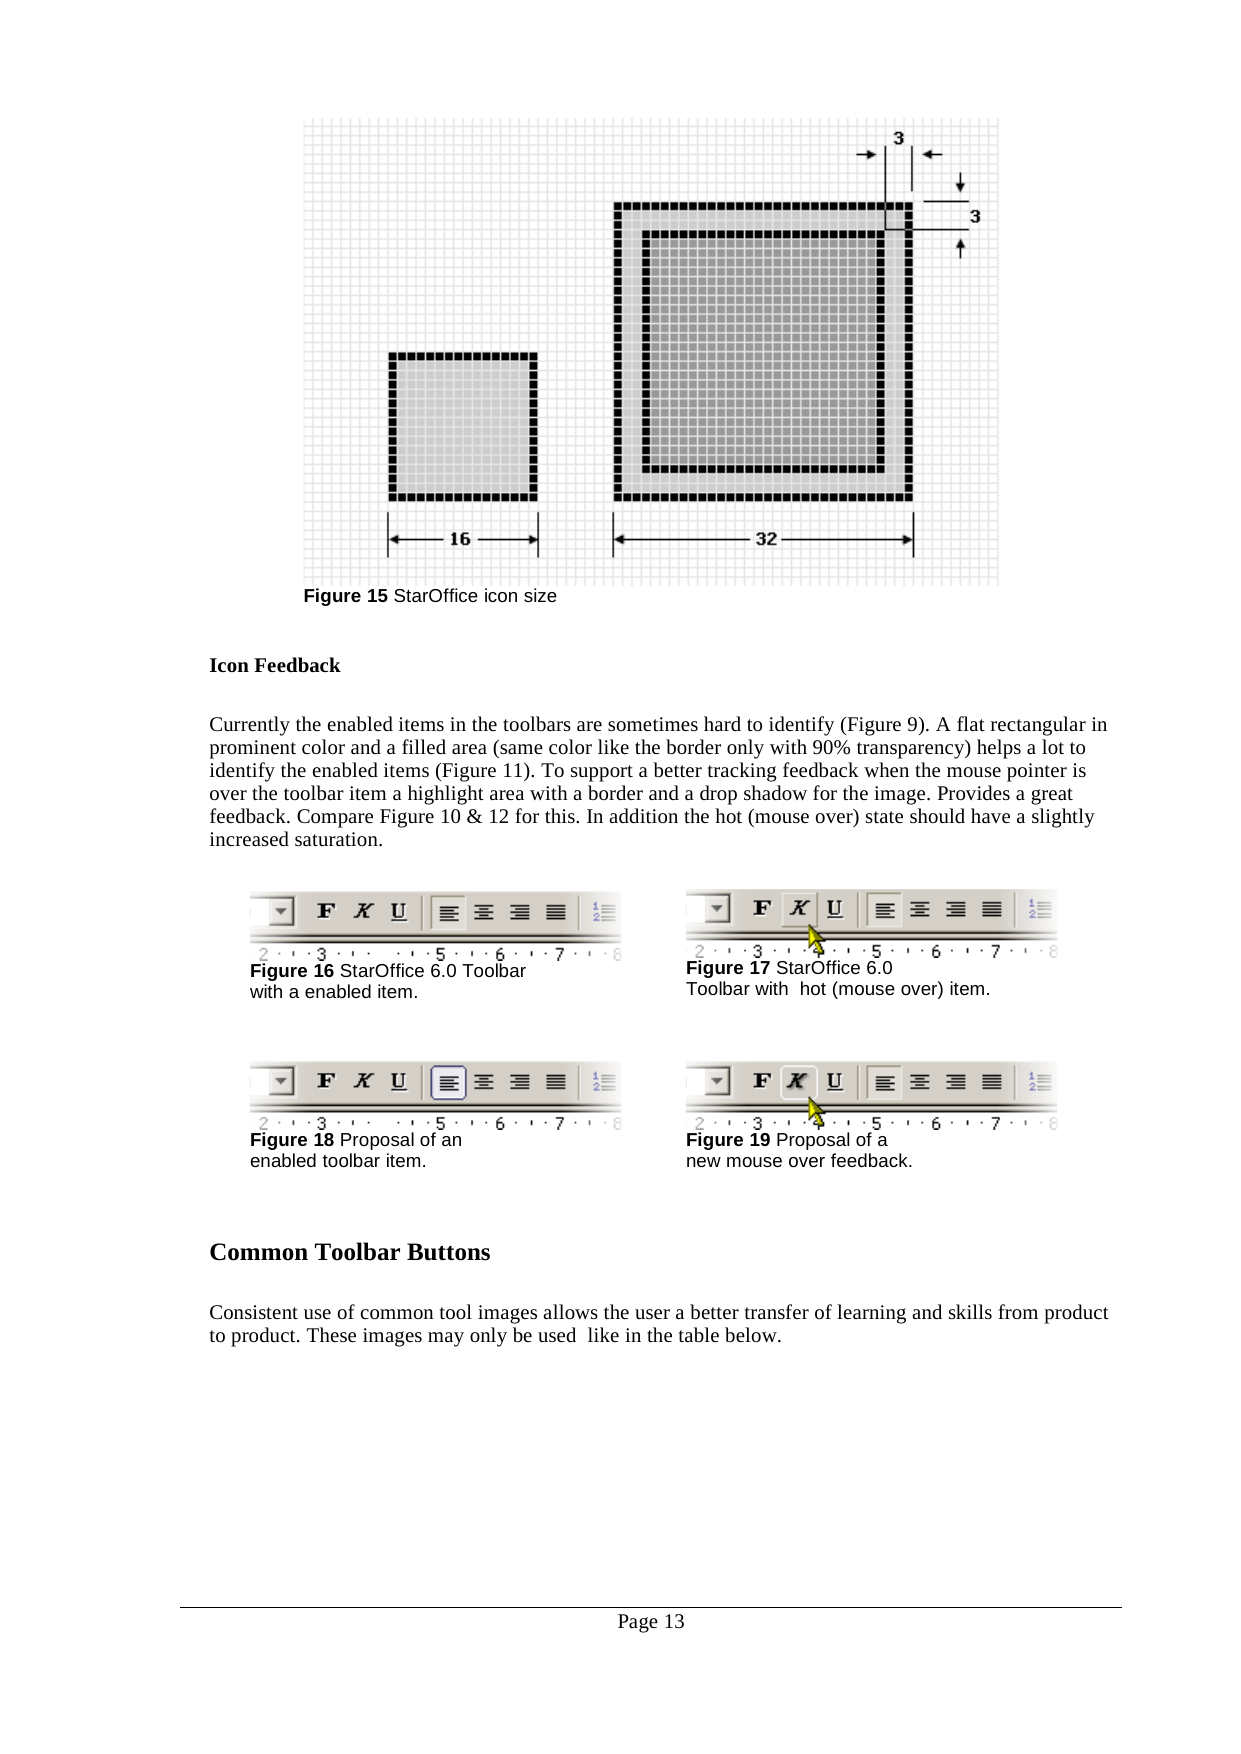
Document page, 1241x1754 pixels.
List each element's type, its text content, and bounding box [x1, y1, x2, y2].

picture [249, 1061, 622, 1130]
subtitle Icon Feedback [209, 654, 1122, 677]
text Figure 15 StarOffice icon size [303, 586, 998, 606]
picture [249, 891, 622, 961]
table_cell [209, 1044, 662, 1212]
picture [685, 1061, 1058, 1130]
table_header [209, 1003, 662, 1043]
text Currently the enabled items in the toolbars are sometimes hard to identify (Figure 9). A flat rectangular in prominent color and a filled area (same color like the border only with 90% transparency) helps a lot to identify the enabled items (Figure 11). To support a better tracking feedback when the mouse pointer is over the toolbar item a highlight area with a border and a drop shadow for the image. Provides a great feedback. Compare Figure 10 & 12 for this. In addition the hot (mouse over) state should have a slightly increased saturation. [209, 713, 1122, 851]
subtitle Common Toolbar Buttons [209, 1237, 1122, 1266]
text Consistent use of common tool images allows the user a better transfer of learning and skills from product to product. These images may only be used like in the table below. [209, 1301, 1122, 1347]
picture [303, 118, 999, 586]
table_header [662, 874, 1081, 1043]
table_header [209, 874, 662, 1002]
picture [685, 889, 1058, 958]
table_cell [662, 1044, 1081, 1212]
